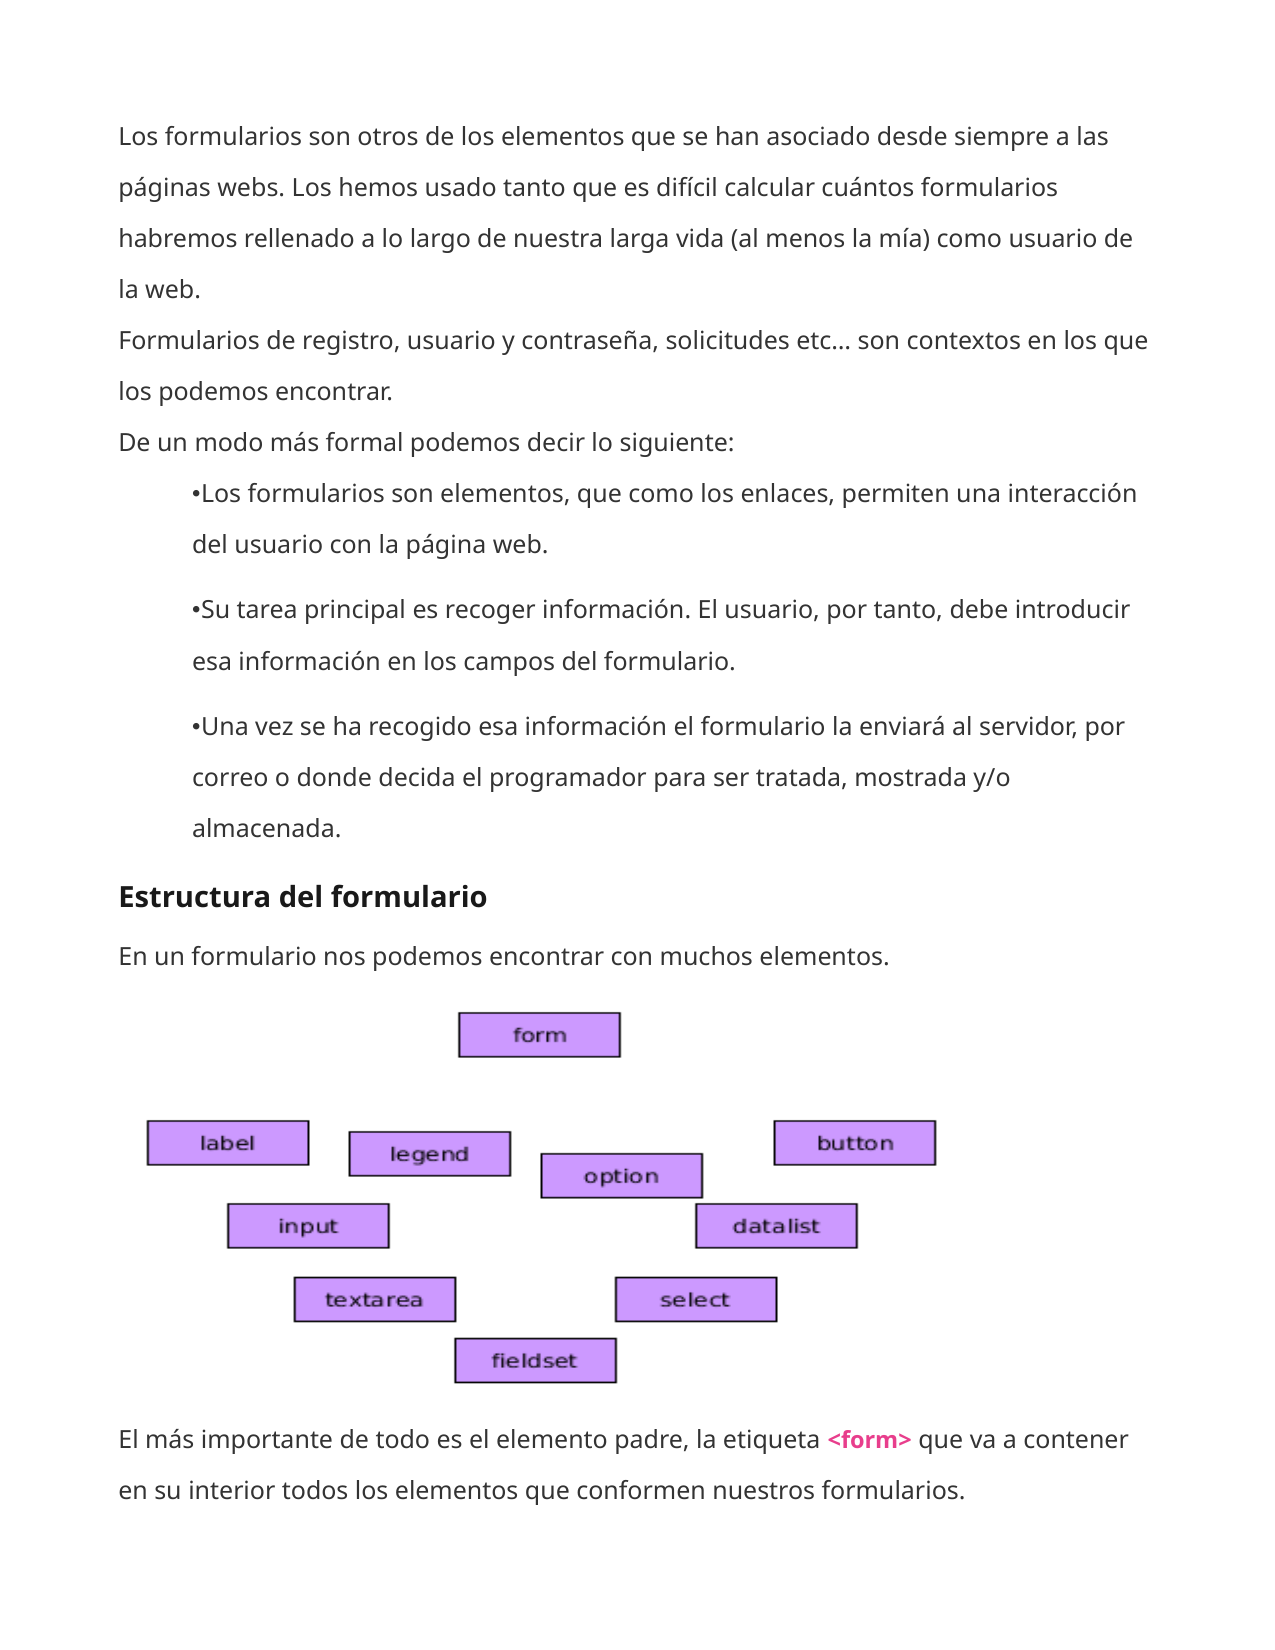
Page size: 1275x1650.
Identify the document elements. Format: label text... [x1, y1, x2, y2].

list Su tarea principal es recoger información. El usuario, por tanto, debe introducir esa información en los campos del formulario. [118, 592, 1157, 677]
list Una vez se ha recogido esa información el formulario la enviará al servidor, por correo o donde decida el programador para ser tratada, mostrada y/o almacenada. [118, 709, 1157, 845]
text De un modo más formal podemos decir lo siguiente: [118, 424, 1157, 458]
text En un formulario nos podemos encontrar con muchos elementos. [118, 939, 1157, 973]
subtitle Estructura del formulario [118, 876, 1157, 916]
text Formularios de registro, usuario y contraseña, solicitudes etc… son contextos en los que los podemos encontrar. [118, 322, 1157, 407]
text El más importante de todo es el elemento padre, la etiqueta <form> que va a contener en su interior todos los elementos que conformen nuestros formularios. [118, 1421, 1157, 1506]
picture [118, 989, 965, 1407]
list Los formularios son elementos, que como los enlaces, permiten una interacción del usuario con la página web. [118, 475, 1157, 561]
text Los formularios son otros de los elementos que se han asociado desde siempre a las páginas webs. Los hemos usado tanto que es difícil calcular cuántos formularios habremos rellenado a lo largo de nuestra larga vida (al menos la mía) como usuario de la web. [118, 118, 1157, 305]
